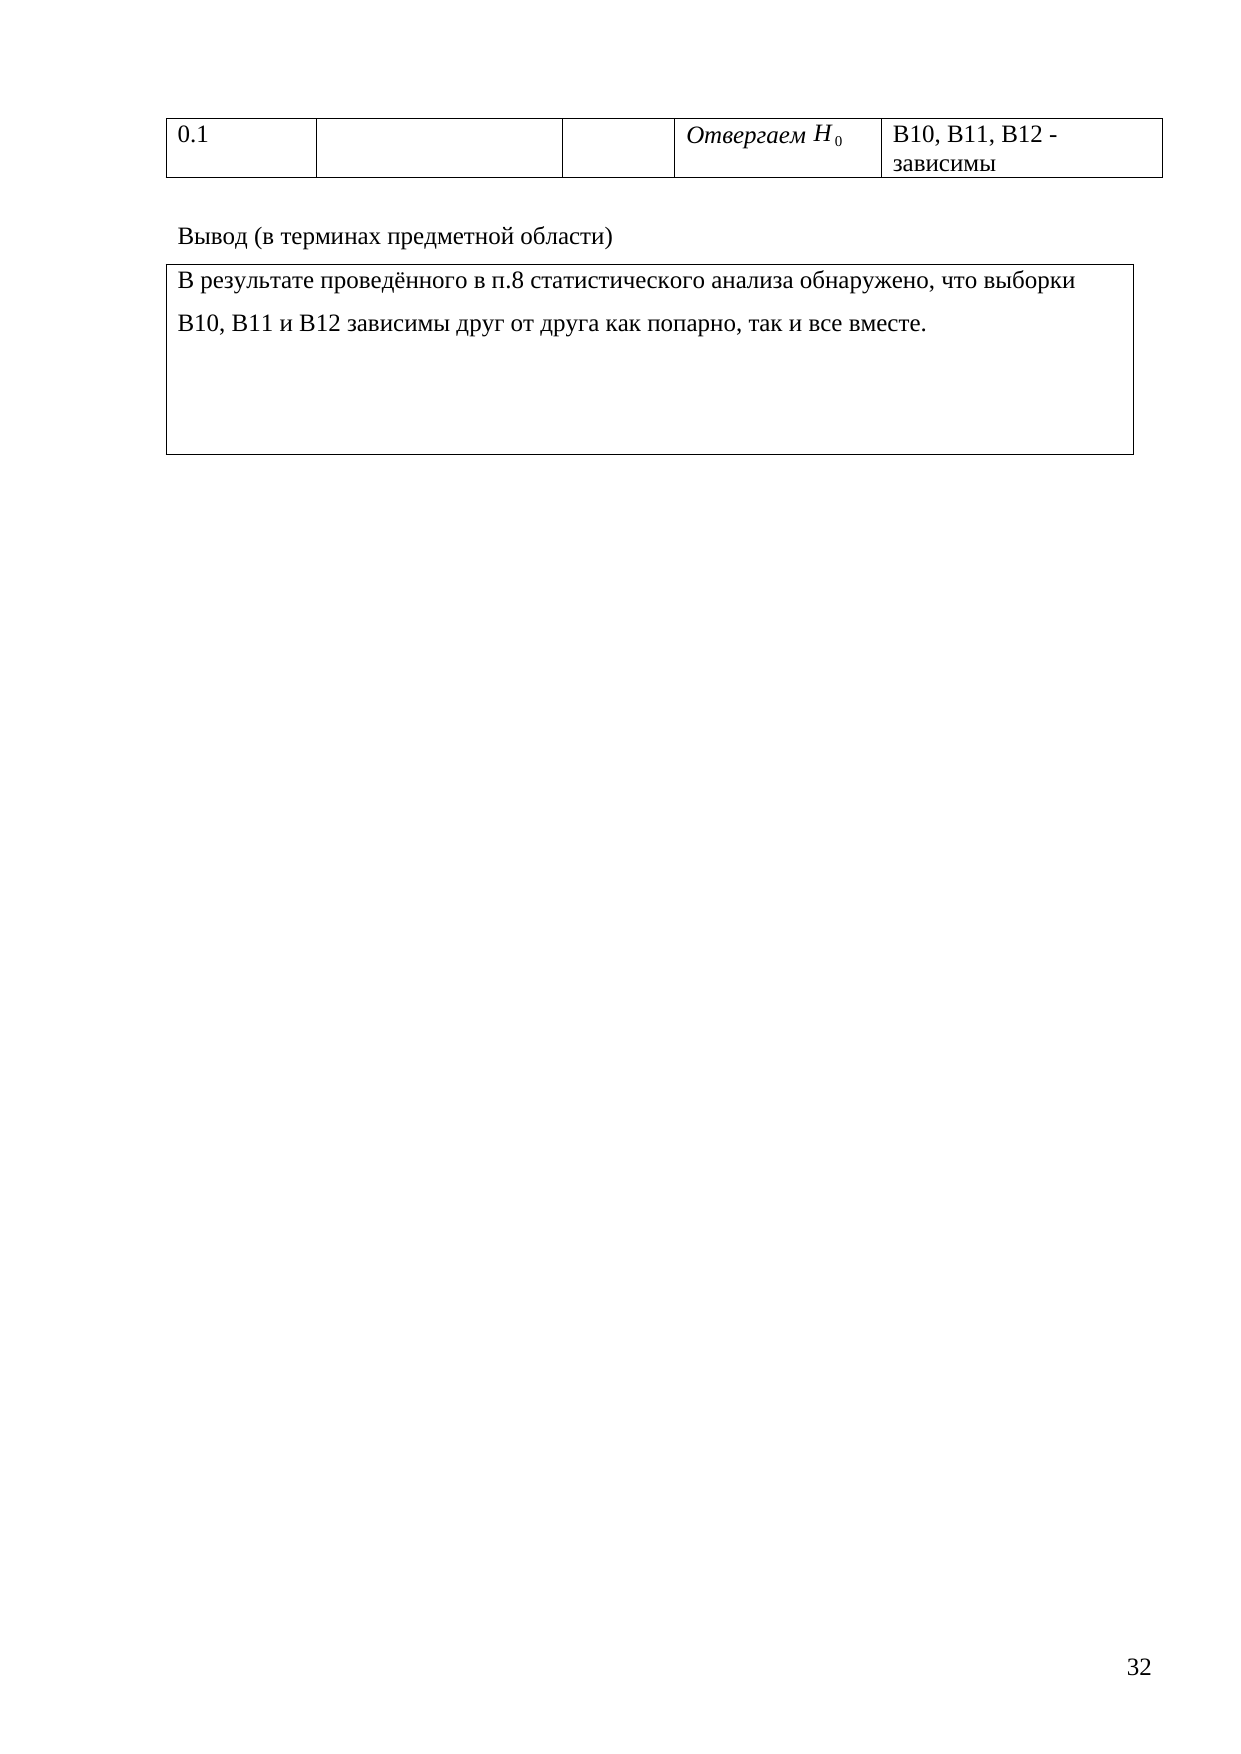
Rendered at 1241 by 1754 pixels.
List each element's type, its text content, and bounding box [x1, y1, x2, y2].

table_cell 0.1 [167, 119, 316, 177]
table_cell Отвергаем [675, 119, 881, 177]
table_header В результате проведённого в п.8 статистического анализа обнаружено, что выборки B10, B11 и B12 зависимы друг от друга как попарно, так и все вместе. [167, 265, 1133, 453]
table_cell B10, B11, B12 - зависимы [882, 119, 1162, 177]
text Вывод (в терминах предметной области) [177, 221, 1152, 249]
